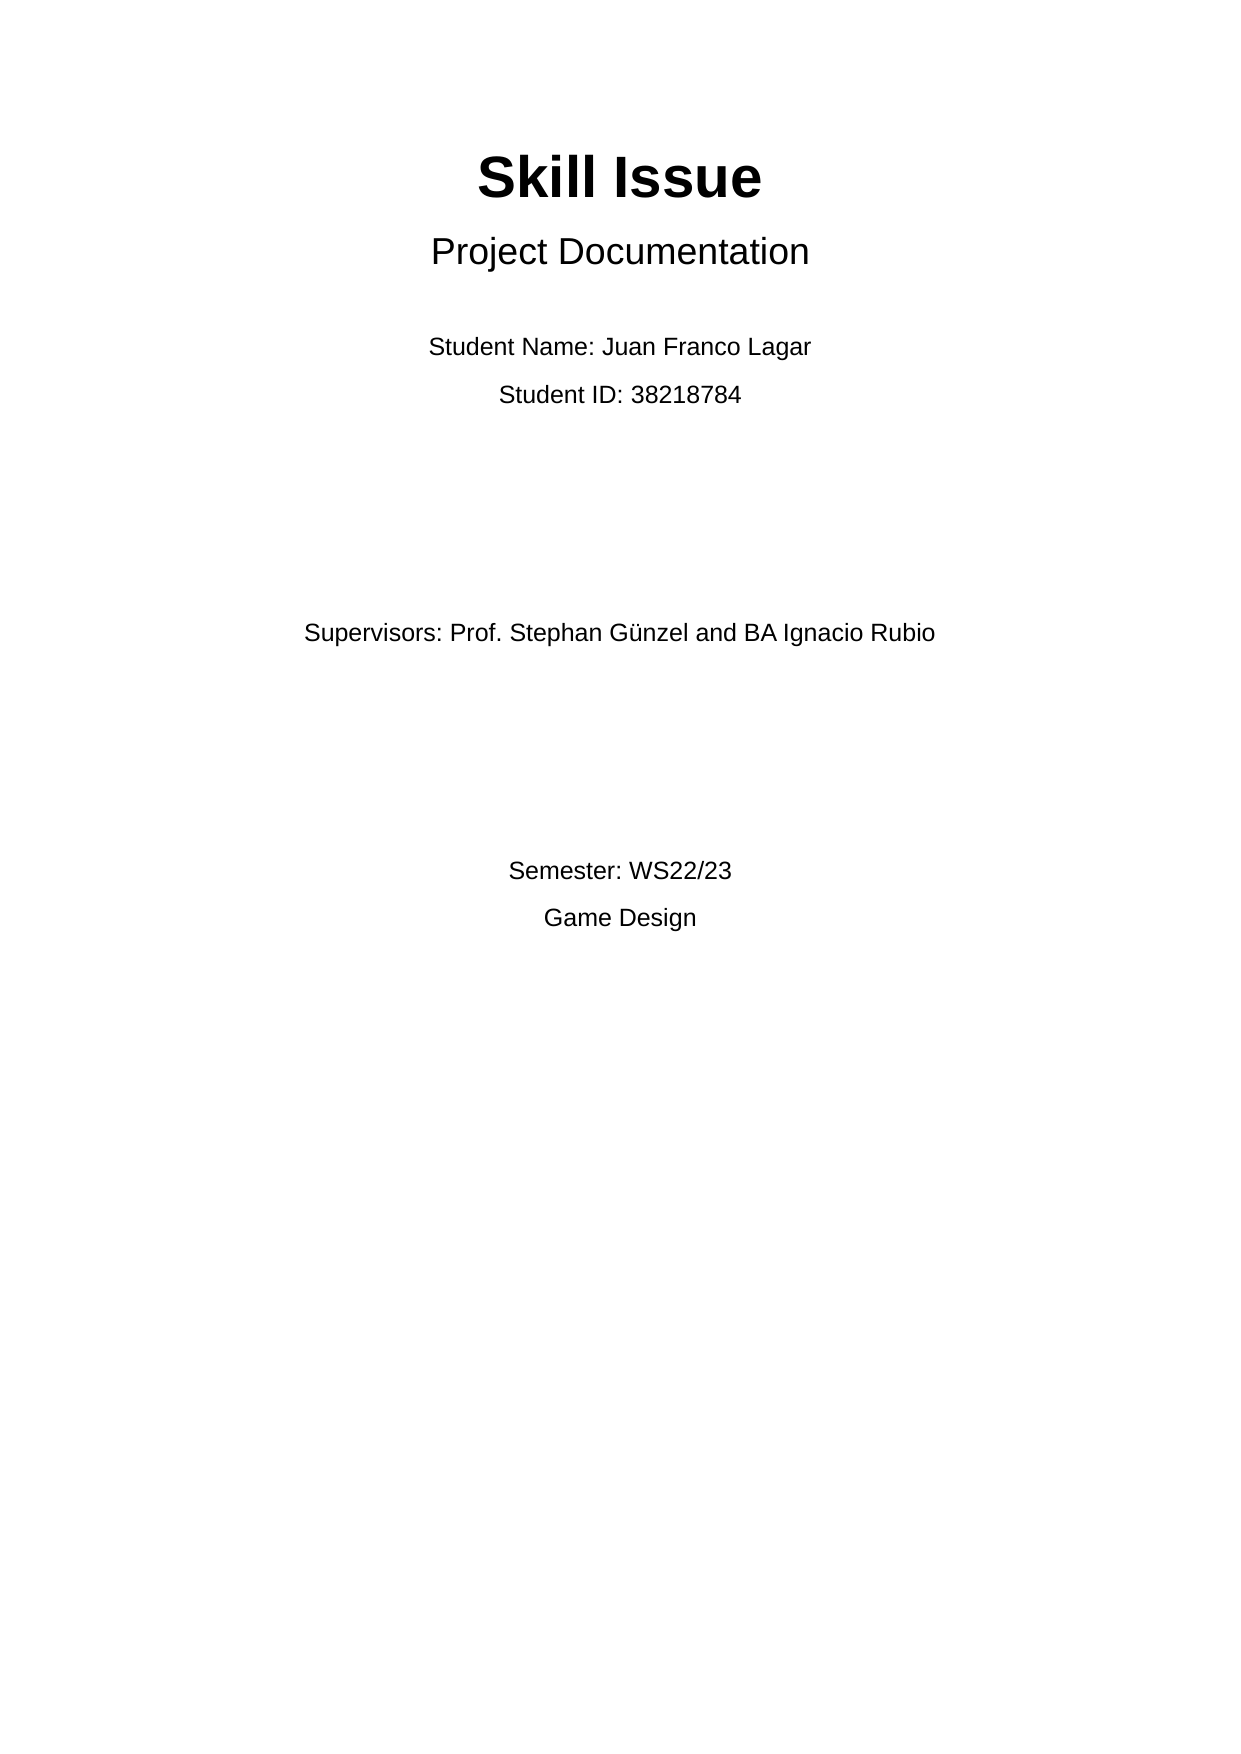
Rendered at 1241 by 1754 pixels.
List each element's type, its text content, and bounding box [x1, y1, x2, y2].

subtitle Project Documentation [118, 229, 1122, 272]
text Student Name: Juan Franco Lagar [118, 332, 1122, 361]
text Game Design [118, 903, 1122, 932]
text Supervisors: Prof. Stephan Günzel and BA Ignacio Rubio [118, 618, 1122, 647]
title Skill Issue [118, 143, 1122, 210]
text Student ID: 38218784 [118, 380, 1122, 408]
text Semester: WS22/23 [118, 856, 1122, 884]
